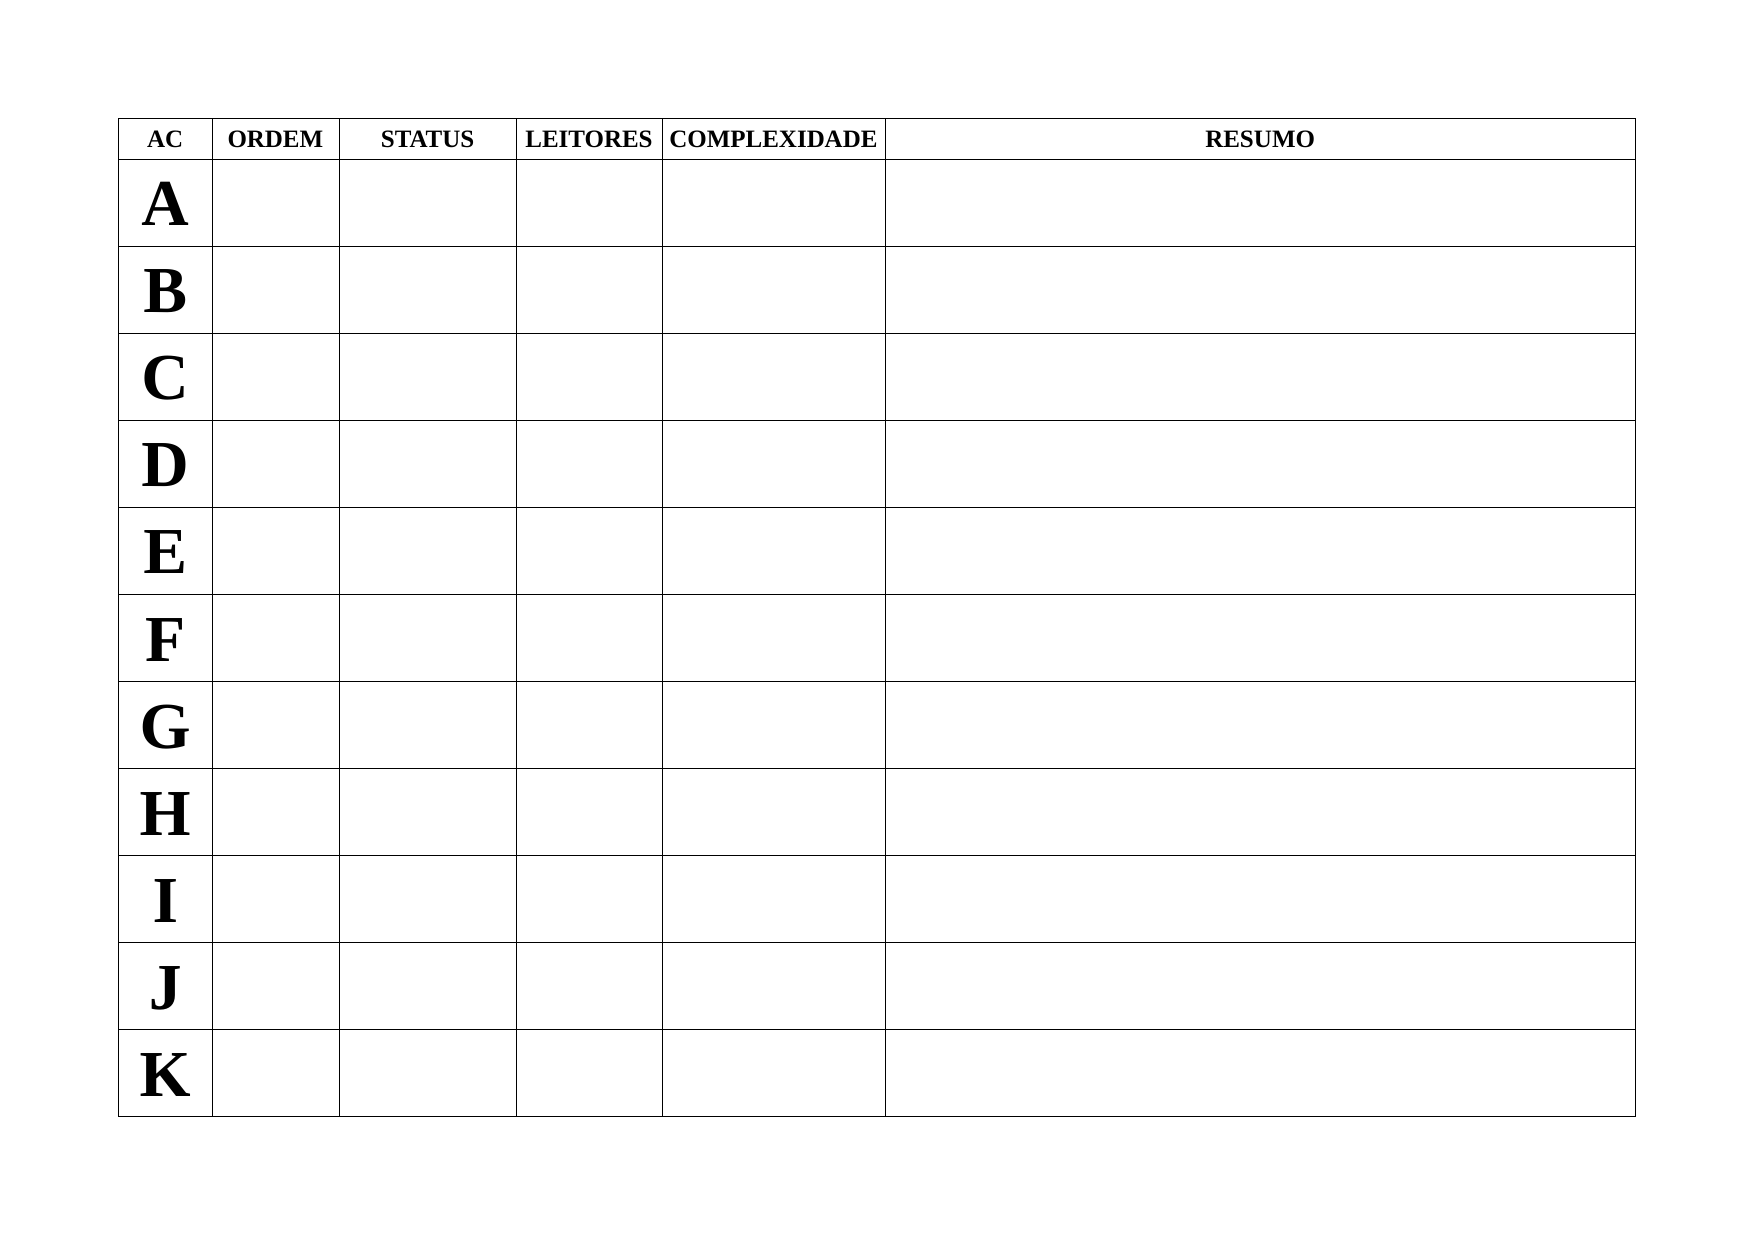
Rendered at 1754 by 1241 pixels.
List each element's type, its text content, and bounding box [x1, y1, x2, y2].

table_cell [663, 421, 885, 507]
table_cell [517, 508, 662, 594]
table_cell [340, 334, 516, 420]
table_cell [213, 595, 339, 681]
table_cell [340, 595, 516, 681]
table_cell [517, 943, 662, 1029]
table_cell [886, 682, 1635, 768]
table_cell [213, 856, 339, 942]
table_cell [886, 943, 1635, 1029]
table_cell [663, 943, 885, 1029]
table_cell C [119, 334, 212, 420]
table_header RESUMO [886, 119, 1635, 158]
table_cell [213, 1030, 339, 1116]
table_cell D [119, 421, 212, 507]
table_cell K [119, 1030, 212, 1116]
table_cell [213, 421, 339, 507]
table_cell [340, 769, 516, 855]
table_cell [340, 682, 516, 768]
table_cell [213, 247, 339, 333]
table_cell [340, 1030, 516, 1116]
table_cell [663, 508, 885, 594]
table_cell [340, 421, 516, 507]
table_cell B [119, 247, 212, 333]
table_cell [663, 160, 885, 246]
table_cell [886, 160, 1635, 246]
table_cell H [119, 769, 212, 855]
table_cell E [119, 508, 212, 594]
table_cell [886, 334, 1635, 420]
table_cell J [119, 943, 212, 1029]
table_cell [886, 1030, 1635, 1116]
table_cell [663, 595, 885, 681]
table_header STATUS [340, 119, 516, 158]
table_cell [340, 943, 516, 1029]
table_cell [340, 160, 516, 246]
table_header ORDEM [213, 119, 339, 158]
table_cell [517, 247, 662, 333]
table_header LEITORES [517, 119, 662, 158]
table_cell [663, 769, 885, 855]
table_cell [213, 943, 339, 1029]
table_cell [886, 856, 1635, 942]
table_cell [517, 856, 662, 942]
table_cell F [119, 595, 212, 681]
table_header COMPLEXIDADE [663, 119, 885, 158]
table_cell [517, 595, 662, 681]
table_cell [213, 334, 339, 420]
table_cell [213, 769, 339, 855]
table_cell [517, 160, 662, 246]
table_cell [213, 508, 339, 594]
table_cell [886, 769, 1635, 855]
table_cell [517, 421, 662, 507]
table_cell [886, 247, 1635, 333]
table_cell [213, 682, 339, 768]
table_header AC [119, 119, 212, 158]
table_cell [517, 769, 662, 855]
table_cell I [119, 856, 212, 942]
table_cell [663, 856, 885, 942]
table_cell [663, 1030, 885, 1116]
table_cell [663, 247, 885, 333]
table_cell [517, 682, 662, 768]
table_cell [340, 508, 516, 594]
table_cell [213, 160, 339, 246]
table_cell [663, 334, 885, 420]
table_cell A [119, 160, 212, 246]
table_cell [517, 334, 662, 420]
table_cell G [119, 682, 212, 768]
table_cell [340, 247, 516, 333]
table_cell [663, 682, 885, 768]
table_cell [517, 1030, 662, 1116]
table_cell [340, 856, 516, 942]
table_cell [886, 595, 1635, 681]
table_cell [886, 421, 1635, 507]
table_cell [886, 508, 1635, 594]
